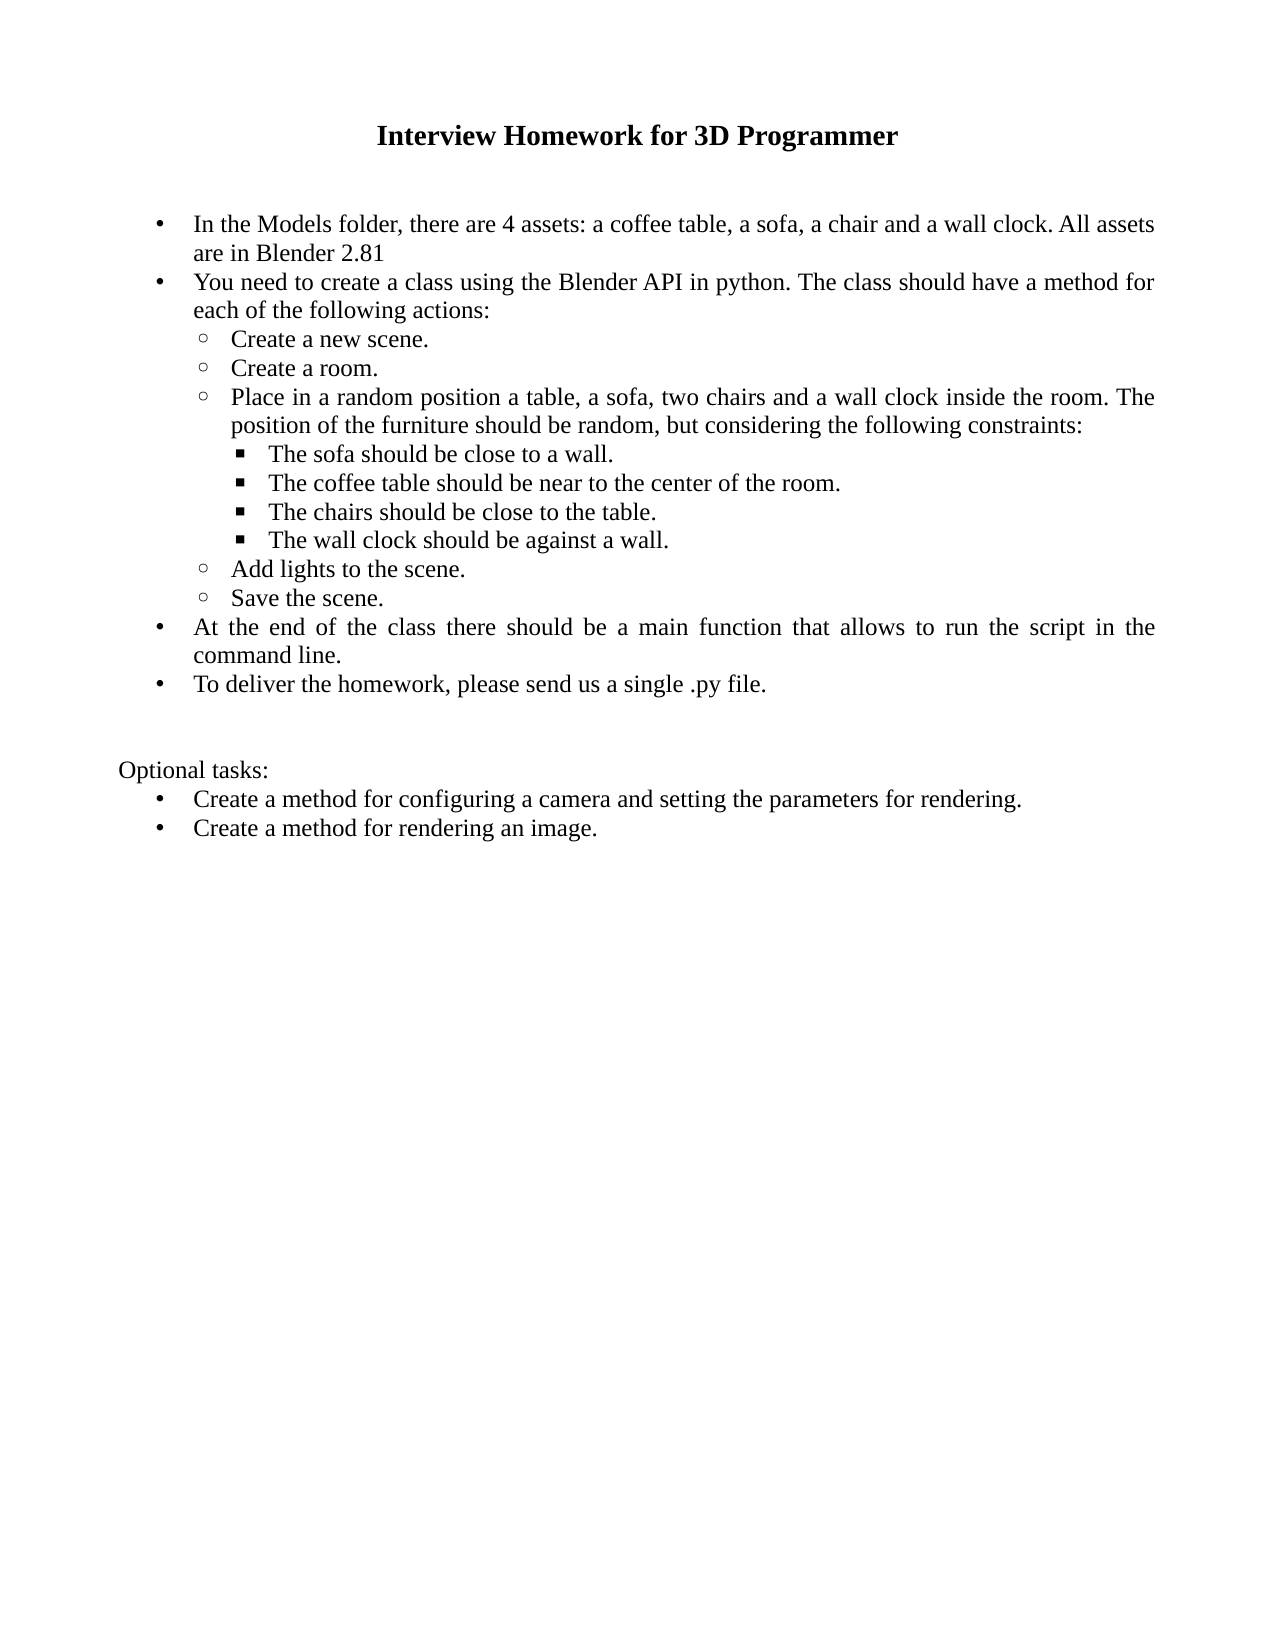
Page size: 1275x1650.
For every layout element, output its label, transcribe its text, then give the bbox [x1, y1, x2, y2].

list Save the scene. [193, 583, 1157, 612]
text Interview Homework for 3D Programmer [118, 118, 1157, 152]
list Create a method for rendering an image. [156, 813, 1157, 842]
list Add lights to the scene. [193, 554, 1157, 583]
list At the end of the class there should be a main function that allows to run the script in the command line. [156, 612, 1157, 669]
list Place in a random position a table, a sofa, two chairs and a wall clock inside the room. The position of the furniture should be random, but considering the following constraints: [193, 382, 1157, 439]
text Optional tasks: [118, 755, 1157, 784]
list Create a method for configuring a camera and setting the parameters for rendering. [156, 784, 1157, 813]
list To deliver the homework, please send us a single .py file. [156, 669, 1157, 698]
list The coffee table should be near to the center of the room. [231, 468, 1157, 497]
list The chairs should be close to the table. [231, 497, 1157, 525]
list In the Models folder, there are 4 assets: a coffee table, a sofa, a chair and a wall clock. All assets are in Blender 2.81 [156, 209, 1157, 267]
list The wall clock should be against a wall. [231, 525, 1157, 554]
list You need to create a class using the Blender API in python. The class should have a method for each of the following actions: [156, 267, 1157, 324]
list Create a new scene. [193, 324, 1157, 353]
list The sofa should be close to a wall. [231, 439, 1157, 468]
list Create a room. [193, 353, 1157, 382]
